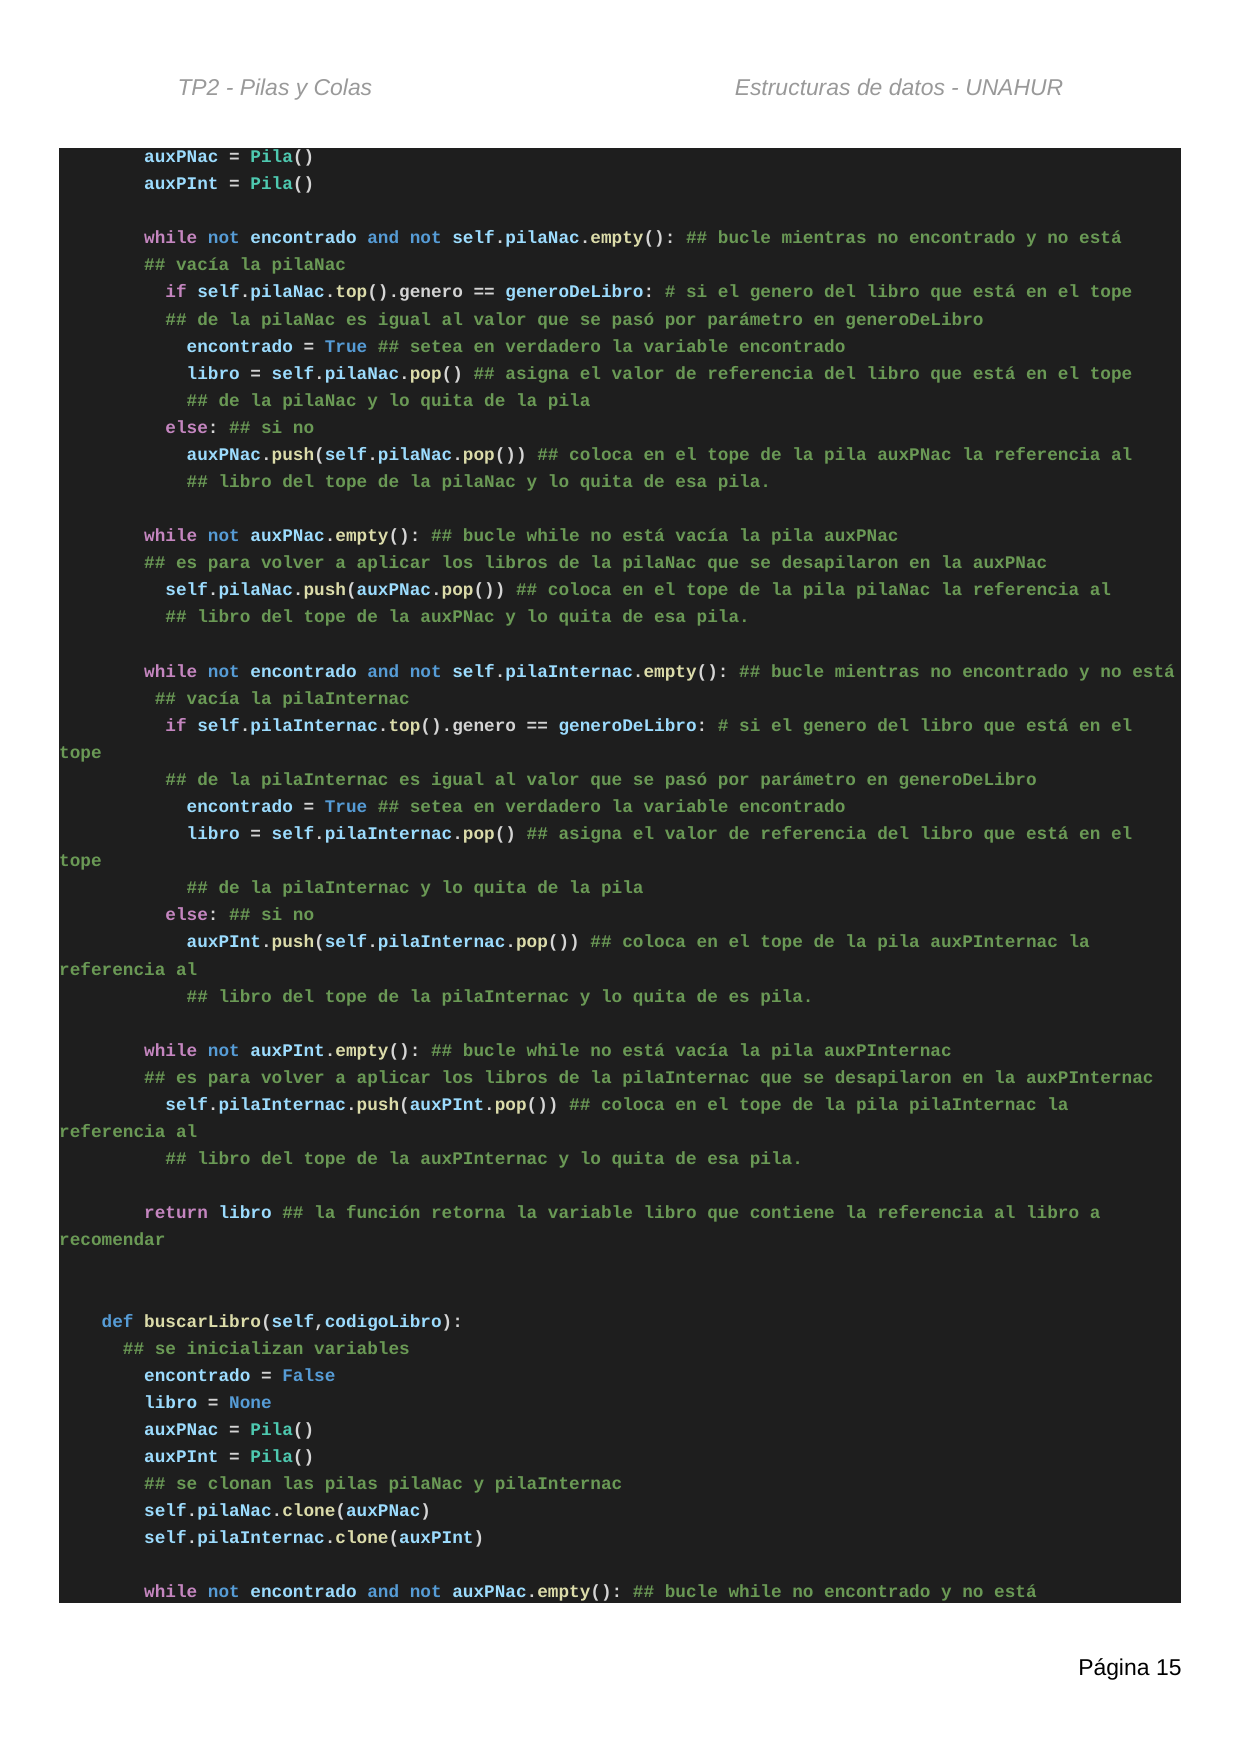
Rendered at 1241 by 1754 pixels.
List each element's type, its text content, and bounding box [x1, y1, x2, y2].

text self.pilaInternac.push(auxPInt.pop()) ## coloca en el tope de la pila pilaInternac la referencia al [59, 1096, 1181, 1143]
text ## es para volver a aplicar los libros de la pilaInternac que se desapilaron en la auxPInternac [59, 1068, 1181, 1088]
text ## se inicializan variables [59, 1339, 1181, 1359]
text ## se clonan las pilas pilaNac y pilaInternac [59, 1475, 1181, 1495]
text libro = self.pilaNac.pop() ## asigna el valor de referencia del libro que está en el tope [59, 364, 1181, 384]
text else: ## si no [59, 418, 1181, 438]
text ## de la pilaNac y lo quita de la pila [59, 391, 1181, 411]
text self.pilaNac.push(auxPNac.pop()) ## coloca en el tope de la pila pilaNac la referencia al [59, 581, 1181, 601]
text ## libro del tope de la auxPInternac y lo quita de esa pila. [59, 1150, 1181, 1170]
text return libro ## la función retorna la variable libro que contiene la referencia al libro a recomendar [59, 1204, 1181, 1251]
text encontrado = False [59, 1366, 1181, 1386]
text ## es para volver a aplicar los libros de la pilaNac que se desapilaron en la auxPNac [59, 554, 1181, 574]
text ## de la pilaInternac y lo quita de la pila [59, 879, 1181, 899]
text auxPInt = Pila() [59, 175, 1181, 195]
text while not auxPNac.empty(): ## bucle while no está vacía la pila auxPNac [59, 527, 1181, 547]
text ## vacía la pilaInternac [59, 689, 1181, 709]
text libro = None [59, 1393, 1181, 1413]
text def buscarLibro(self,codigoLibro): [59, 1312, 1181, 1332]
text encontrado = True ## setea en verdadero la variable encontrado [59, 798, 1181, 818]
text auxPNac.push(self.pilaNac.pop()) ## coloca en el tope de la pila auxPNac la referencia al [59, 446, 1181, 466]
text while not encontrado and not self.pilaInternac.empty(): ## bucle mientras no encontrado y no está [59, 662, 1181, 682]
text ## vacía la pilaNac [59, 256, 1181, 276]
text ## libro del tope de la pilaInternac y lo quita de es pila. [59, 987, 1181, 1007]
text if self.pilaNac.top().genero == generoDeLibro: # si el genero del libro que está en el tope [59, 283, 1181, 303]
text ## libro del tope de la pilaNac y lo quita de esa pila. [59, 473, 1181, 493]
text while not encontrado and not auxPNac.empty(): ## bucle while no encontrado y no está [59, 1583, 1181, 1603]
text self.pilaInternac.clone(auxPInt) [59, 1529, 1181, 1549]
text encontrado = True ## setea en verdadero la variable encontrado [59, 337, 1181, 357]
text auxPInt = Pila() [59, 1448, 1181, 1468]
text auxPInt.push(self.pilaInternac.pop()) ## coloca en el tope de la pila auxPInternac la referencia al [59, 933, 1181, 980]
text ## libro del tope de la auxPNac y lo quita de esa pila. [59, 608, 1181, 628]
text ## de la pilaInternac es igual al valor que se pasó por parámetro en generoDeLibro [59, 771, 1181, 791]
text auxPNac = Pila() [59, 1421, 1181, 1441]
text while not auxPInt.empty(): ## bucle while no está vacía la pila auxPInternac [59, 1041, 1181, 1061]
text if self.pilaInternac.top().genero == generoDeLibro: # si el genero del libro que está en el tope [59, 716, 1181, 763]
text else: ## si no [59, 906, 1181, 926]
text auxPNac = Pila() [59, 148, 1181, 168]
text libro = self.pilaInternac.pop() ## asigna el valor de referencia del libro que está en el tope [59, 825, 1181, 872]
text ## de la pilaNac es igual al valor que se pasó por parámetro en generoDeLibro [59, 310, 1181, 330]
text self.pilaNac.clone(auxPNac) [59, 1502, 1181, 1522]
text while not encontrado and not self.pilaNac.empty(): ## bucle mientras no encontrado y no está [59, 229, 1181, 249]
